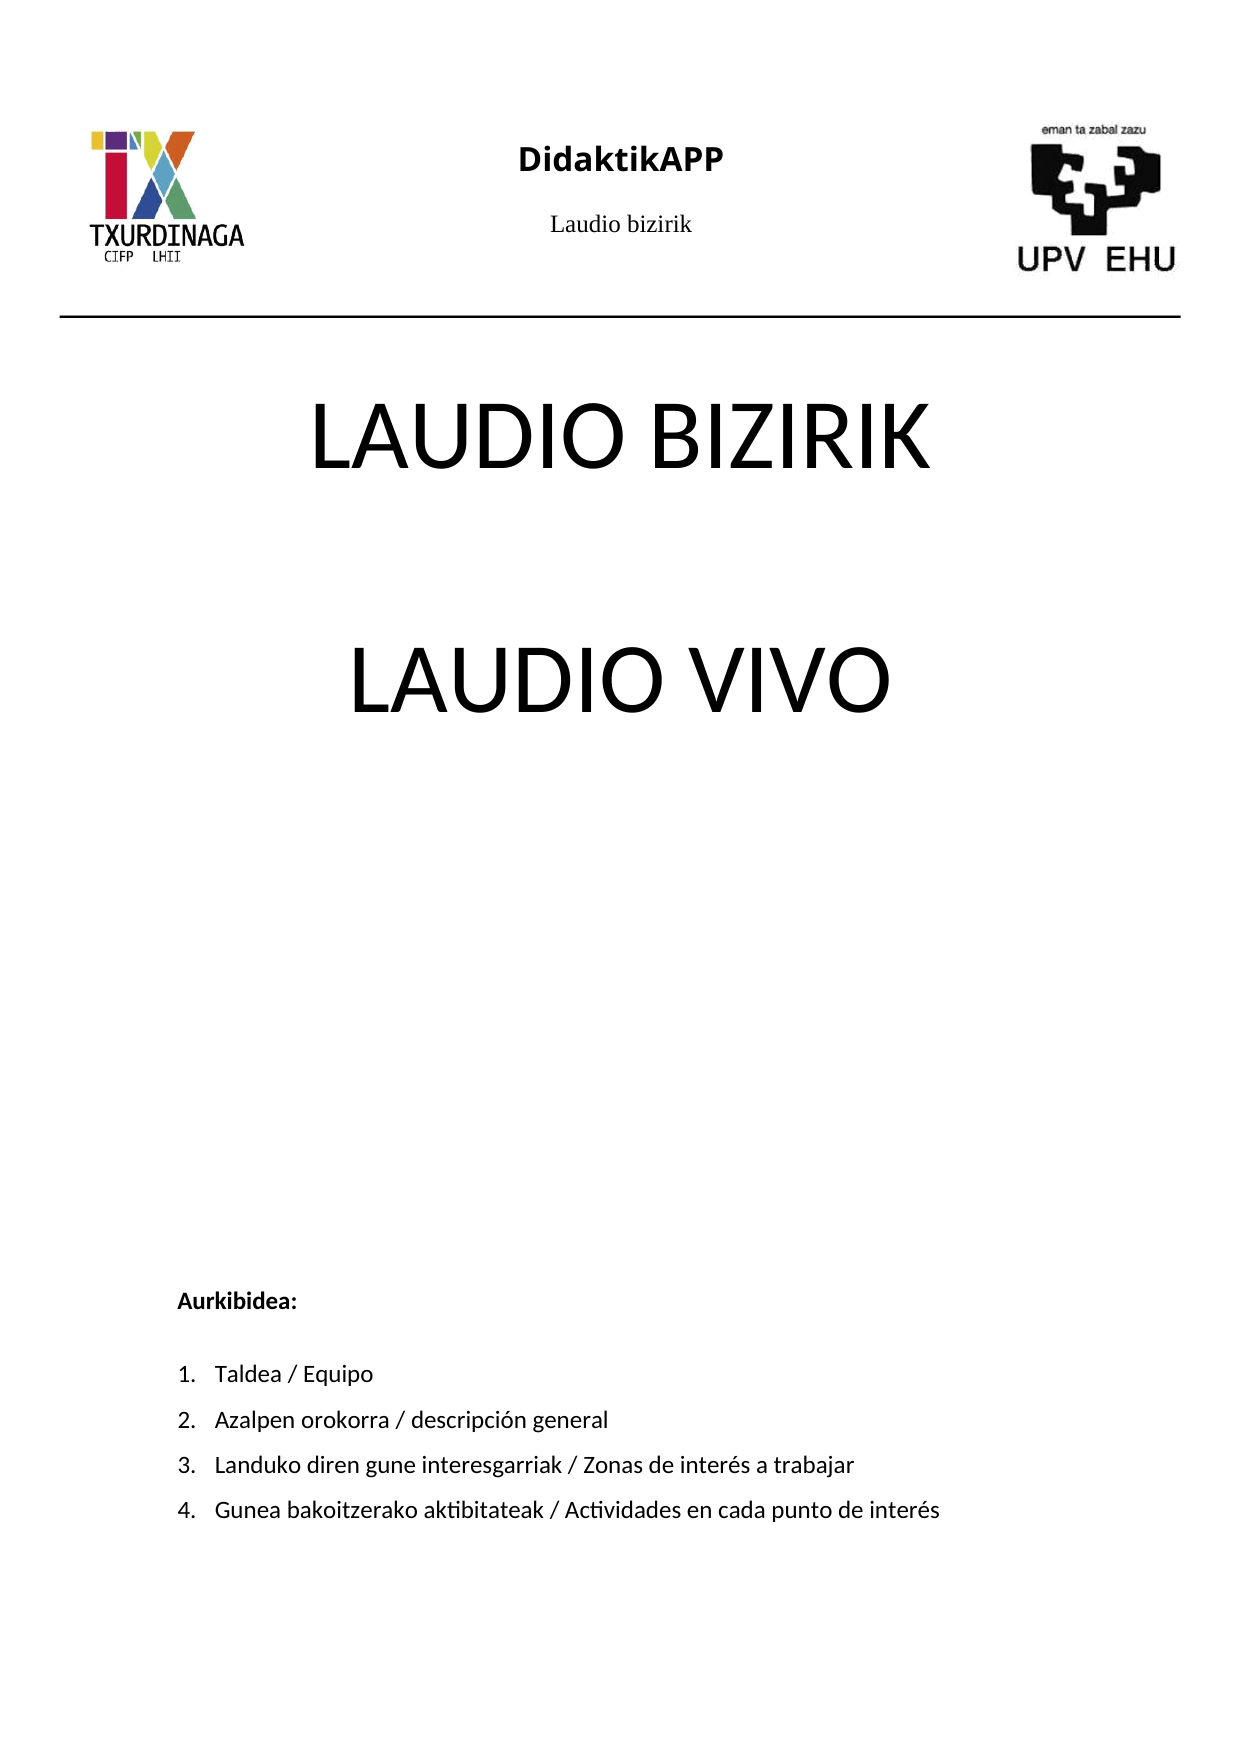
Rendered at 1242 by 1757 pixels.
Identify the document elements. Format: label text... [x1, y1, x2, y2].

list Taldea / Equipo [177, 1358, 1092, 1389]
list Landuko diren gune interesgarriak / Zonas de interés a trabajar [177, 1449, 1092, 1479]
picture [978, 103, 1181, 294]
list Azalpen orokorra / descripción general [177, 1404, 1092, 1434]
picture [75, 114, 257, 283]
text Aurkibidea: [177, 1285, 1092, 1315]
list Gunea bakoitzerako aktibitateak / Actividades en cada punto de interés [177, 1494, 1092, 1525]
text LAUDIO VIVO [150, 616, 1092, 738]
text LAUDIO BIZIRIK [150, 371, 1092, 493]
